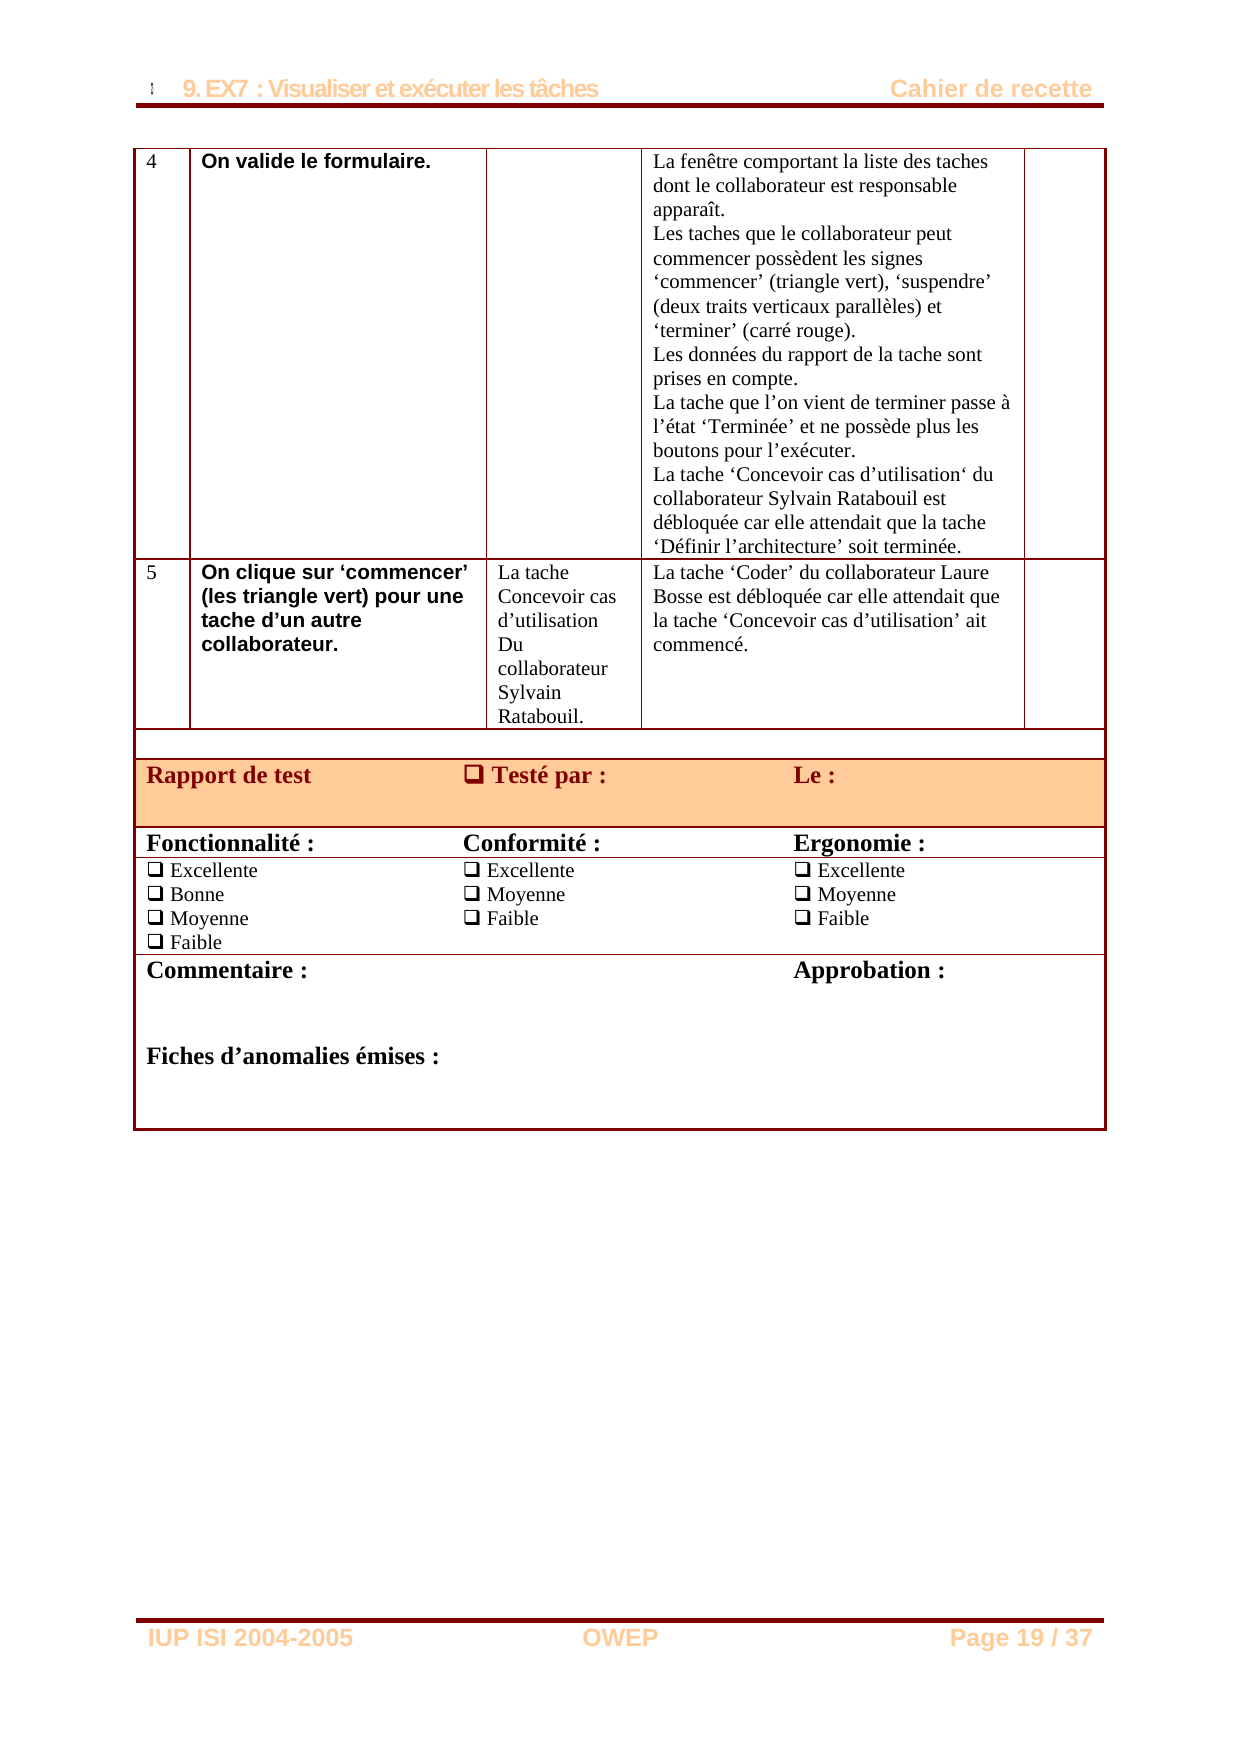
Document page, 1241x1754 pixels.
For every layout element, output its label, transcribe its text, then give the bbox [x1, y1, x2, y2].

table_cell [1025, 149, 1104, 558]
table_cell La tache Concevoir cas d’utilisation Du collaborateur Sylvain Ratabouil. [487, 560, 641, 728]
table_cell On valide le formulaire. [191, 149, 486, 558]
table_cell Commentaire : Fiches d’anomalies émises : [136, 955, 782, 1128]
table_cell La tache ‘Coder’ du collaborateur Laure Bosse est débloquée car elle attendait que la tache ‘Concevoir cas d’utilisation’ ait commencé. [642, 560, 1024, 728]
table_cell Approbation : [782, 955, 1104, 1128]
table_cell  Excellente  Bonne  Moyenne  Faible [136, 858, 451, 954]
table_cell 4 [136, 149, 189, 558]
table_cell [136, 730, 1104, 758]
table_cell On clique sur ‘commencer’ (les triangle vert) pour une tache d’un autre collaborateur. [191, 560, 486, 728]
table_cell Ergonomie : [782, 828, 1104, 856]
table_cell Conformité : [451, 828, 782, 856]
table_cell Rapport de test [136, 760, 451, 826]
table_cell [487, 149, 641, 558]
table_cell La fenêtre comportant la liste des taches dont le collaborateur est responsable apparaît. Les taches que le collaborateur peut commencer possèdent les signes ‘commencer’ (triangle vert), ‘suspendre’ (deux traits verticaux parallèles) et ‘terminer’ (carré rouge). Les données du rapport de la tache sont prises en compte. La tache que l’on vient de terminer passe à l’état ‘Terminée’ et ne possède plus les boutons pour l’exécuter. La tache ‘Concevoir cas d’utilisation‘ du collaborateur Sylvain Ratabouil est débloquée car elle attendait que la tache ‘Définir l’architecture’ soit terminée. [642, 149, 1024, 558]
table_cell  Testé par : [451, 760, 782, 826]
table_cell Fonctionnalité : [136, 828, 451, 856]
table_cell 5 [136, 560, 189, 728]
table_cell Le : [782, 760, 1104, 826]
table_cell  Excellente  Moyenne  Faible [782, 858, 1104, 954]
table_cell  Excellente  Moyenne  Faible [451, 858, 782, 954]
table_cell [1025, 560, 1104, 728]
